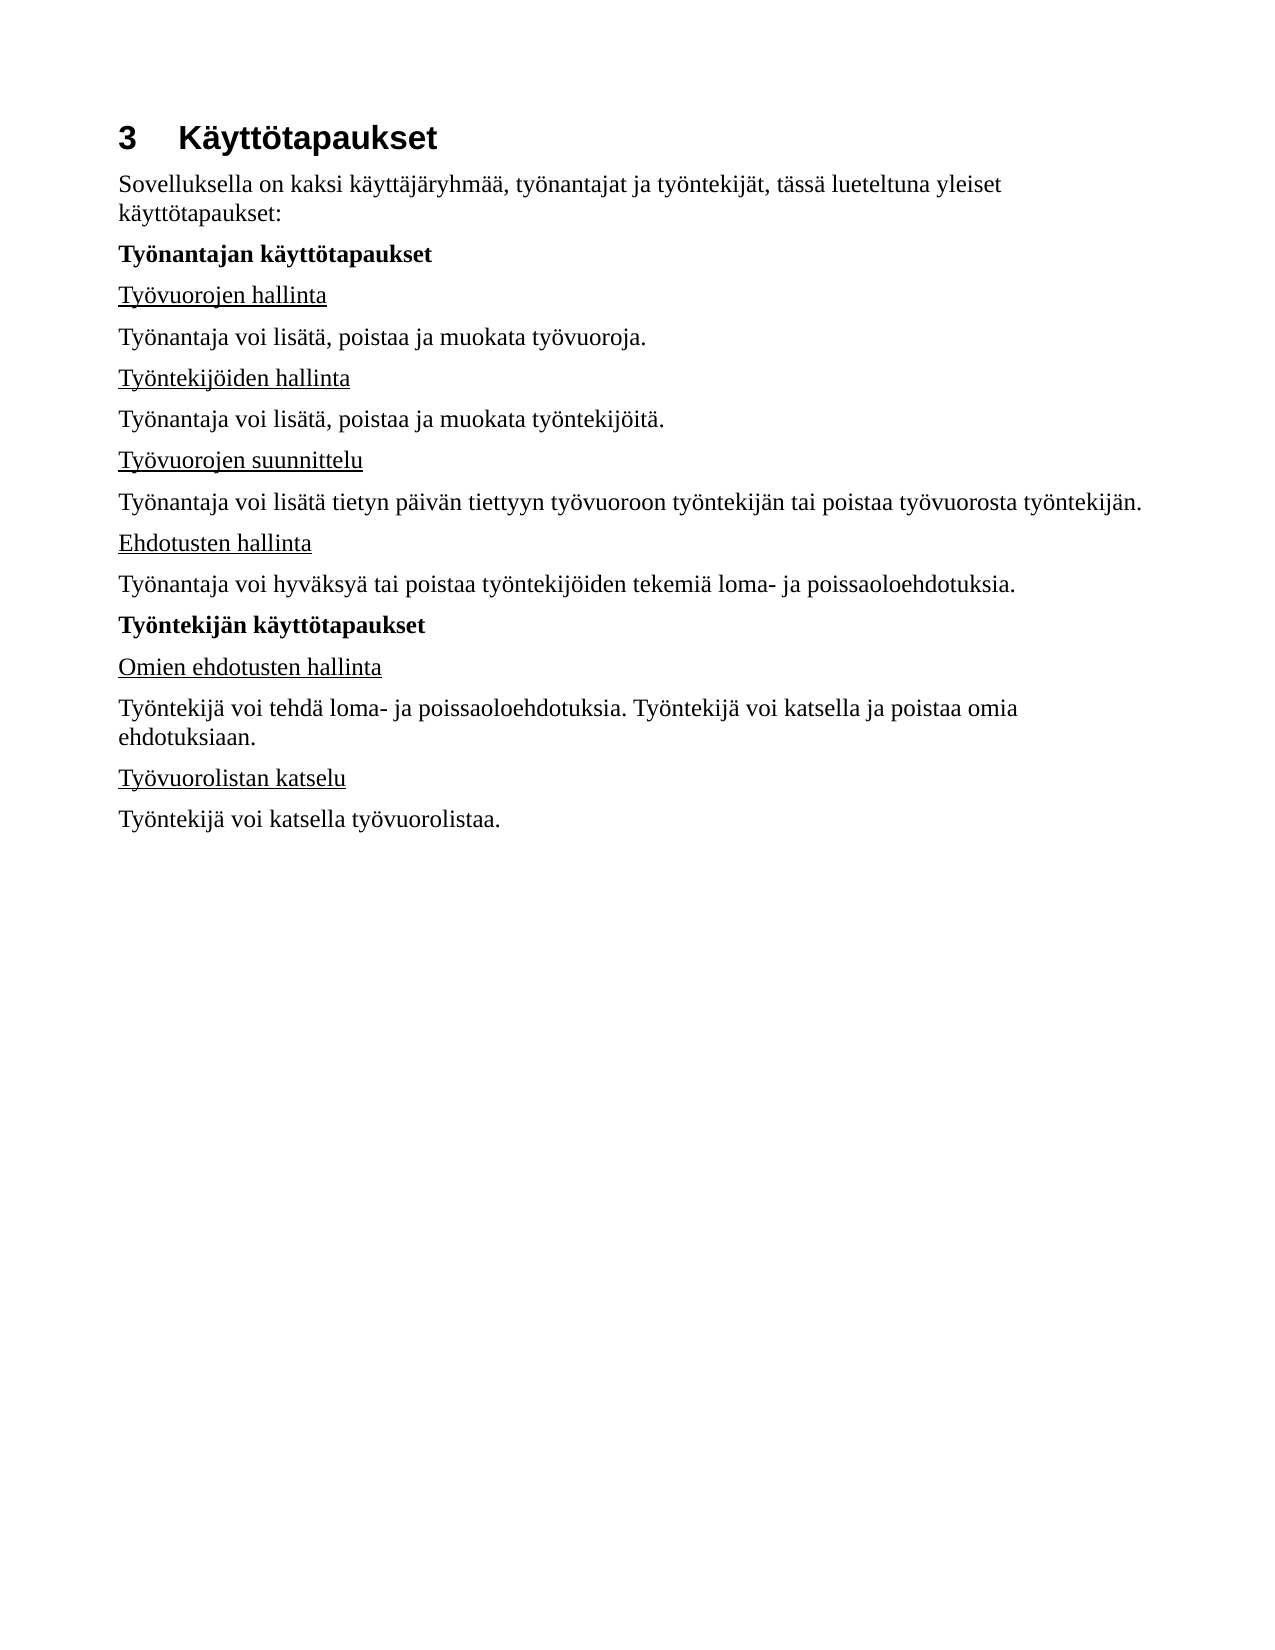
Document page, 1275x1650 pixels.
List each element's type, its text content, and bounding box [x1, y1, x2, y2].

text Työnantaja voi lisätä, poistaa ja muokata työvuoroja. [118, 322, 1157, 350]
text Työntekijöiden hallinta [118, 363, 1157, 392]
text Työntekijän käyttötapaukset [118, 610, 1157, 639]
text Työvuorojen hallinta [118, 280, 1157, 309]
text Työvuorojen suunnittelu [118, 445, 1157, 474]
text Työntekijä voi tehdä loma- ja poissaoloehdotuksia. Työntekijä voi katsella ja poistaa omia ehdotuksiaan. [118, 693, 1157, 750]
text Työntekijä voi katsella työvuorolistaa. [118, 804, 1157, 833]
text Sovelluksella on kaksi käyttäjäryhmää, työnantajat ja työntekijät, tässä lueteltuna yleiset käyttötapaukset: [118, 169, 1157, 227]
text Omien ehdotusten hallinta [118, 652, 1157, 680]
text Työnantaja voi lisätä tietyn päivän tiettyyn työvuoroon työntekijän tai poistaa työvuorosta työntekijän. [118, 487, 1157, 515]
text Ehdotusten hallinta [118, 528, 1157, 557]
text Työnantaja voi hyväksyä tai poistaa työntekijöiden tekemiä loma- ja poissaoloehdotuksia. [118, 569, 1157, 598]
subtitle Käyttötapaukset [118, 118, 1157, 157]
text Työnantaja voi lisätä, poistaa ja muokata työntekijöitä. [118, 404, 1157, 433]
text Työvuorolistan katselu [118, 763, 1157, 792]
text Työnantajan käyttötapaukset [118, 239, 1157, 268]
